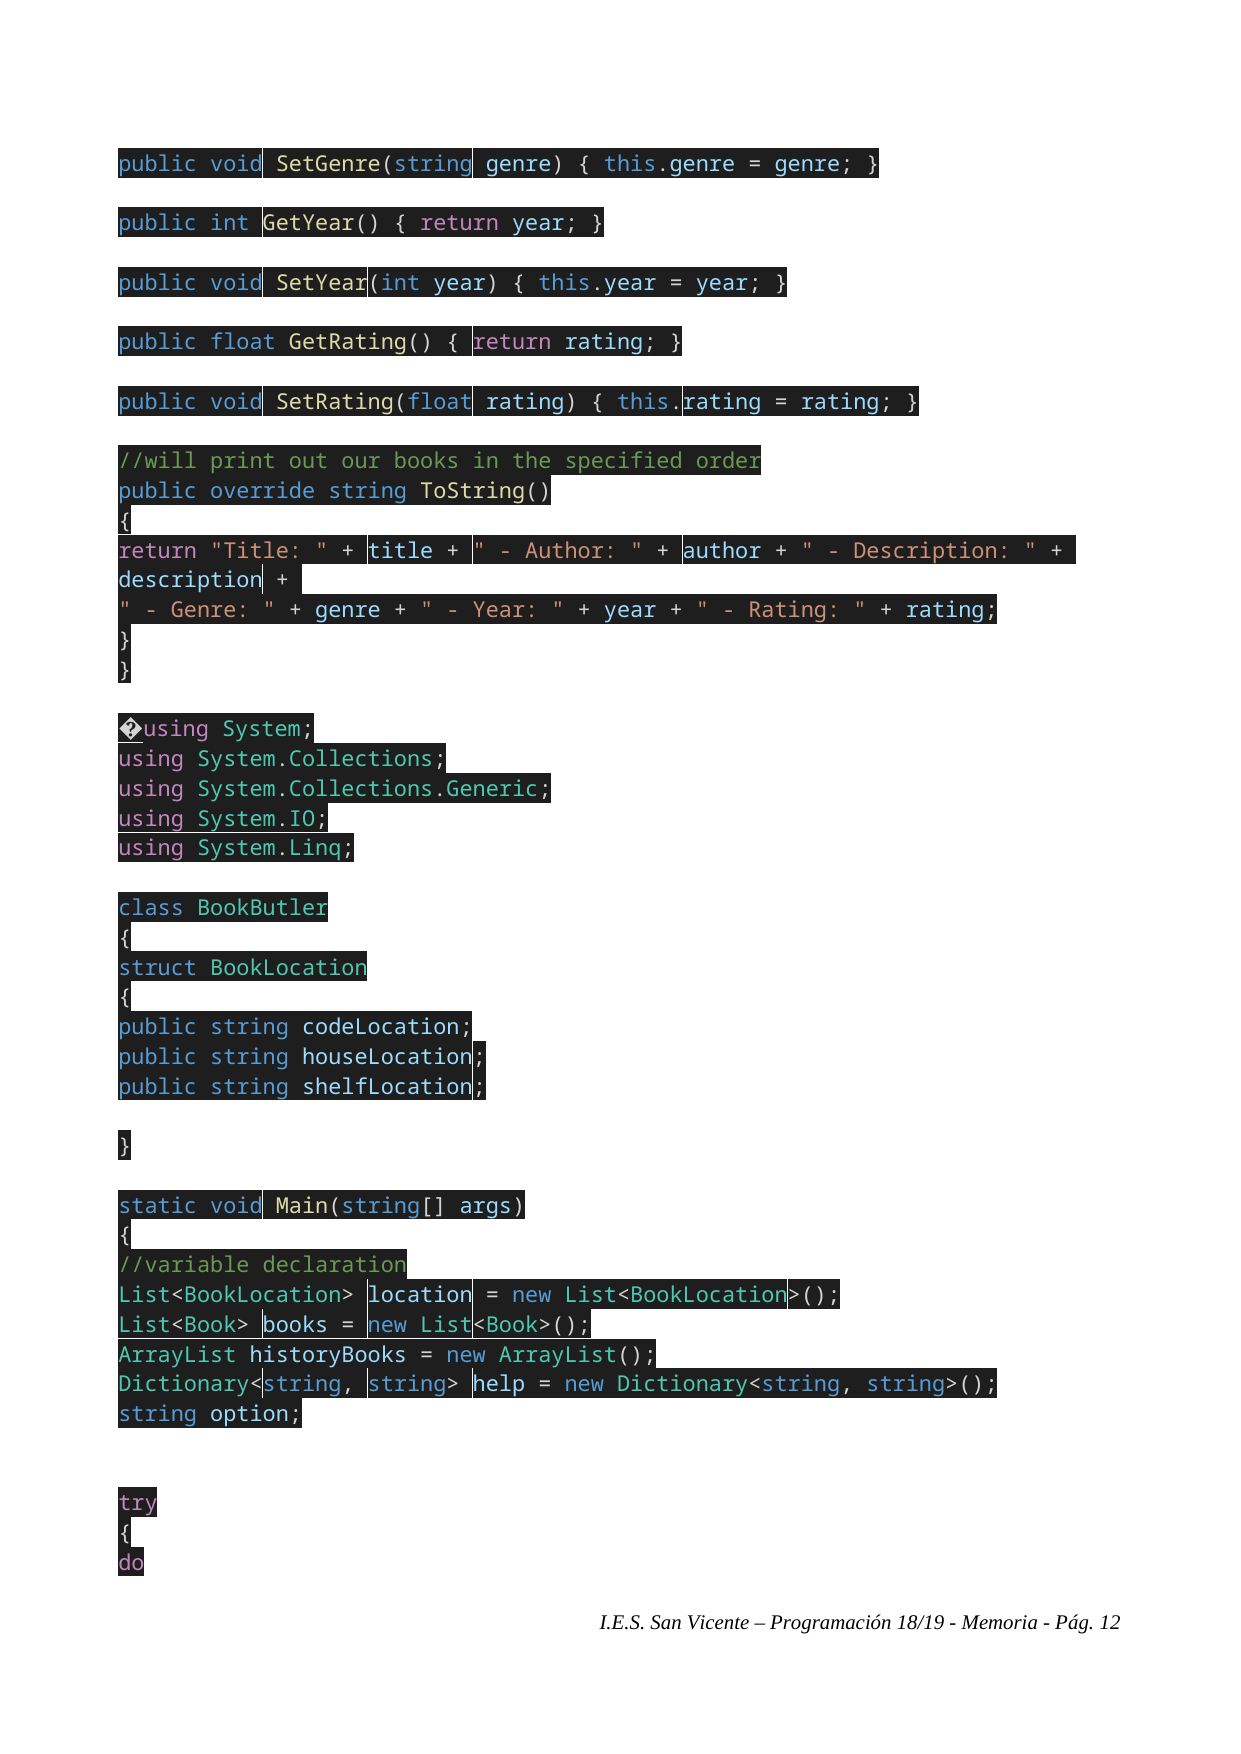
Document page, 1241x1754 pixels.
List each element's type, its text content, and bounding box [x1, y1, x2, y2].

text //will print out our books in the specified order [118, 445, 1122, 475]
text using System.Collections; [118, 743, 1122, 773]
text { [118, 981, 1122, 1011]
text Dictionary<string, string> help = new Dictionary<string, string>(); [118, 1368, 1122, 1398]
text public string shelfLocation; [118, 1071, 1122, 1100]
text public void SetRating(float rating) { this.rating = rating; } [118, 386, 1122, 416]
text do [118, 1547, 1122, 1576]
text public override string ToString() [118, 475, 1122, 505]
text { [118, 922, 1122, 951]
text public string houseLocation; [118, 1041, 1122, 1071]
text static void Main(string[] args) [118, 1189, 1122, 1219]
text struct BookLocation [118, 951, 1122, 981]
text try [118, 1487, 1122, 1517]
text { [118, 1219, 1122, 1249]
text { [118, 505, 1122, 534]
text } [118, 654, 1122, 683]
text { [118, 1517, 1122, 1547]
text public string codeLocation; [118, 1011, 1122, 1041]
text using System.Collections.Generic; [118, 773, 1122, 803]
text " - Genre: " + genre + " - Year: " + year + " - Rating: " + rating; [118, 594, 1122, 624]
text } [118, 624, 1122, 654]
text string option; [118, 1398, 1122, 1428]
text //variable declaration [118, 1249, 1122, 1279]
text public float GetRating() { return rating; } [118, 326, 1122, 356]
text class BookButler [118, 892, 1122, 922]
text using System.Linq; [118, 832, 1122, 862]
text using System.IO; [118, 803, 1122, 832]
text �using System; [118, 713, 1122, 743]
text public void SetYear(int year) { this.year = year; } [118, 267, 1122, 297]
text } [118, 1130, 1122, 1160]
text public void SetGenre(string genre) { this.genre = genre; } [118, 148, 1122, 178]
text List<BookLocation> location = new List<BookLocation>(); [118, 1279, 1122, 1309]
text public int GetYear() { return year; } [118, 207, 1122, 237]
text List<Book> books = new List<Book>(); [118, 1309, 1122, 1338]
text return "Title: " + title + " - Author: " + author + " - Description: " + description + [118, 534, 1122, 594]
text ArrayList historyBooks = new ArrayList(); [118, 1338, 1122, 1368]
